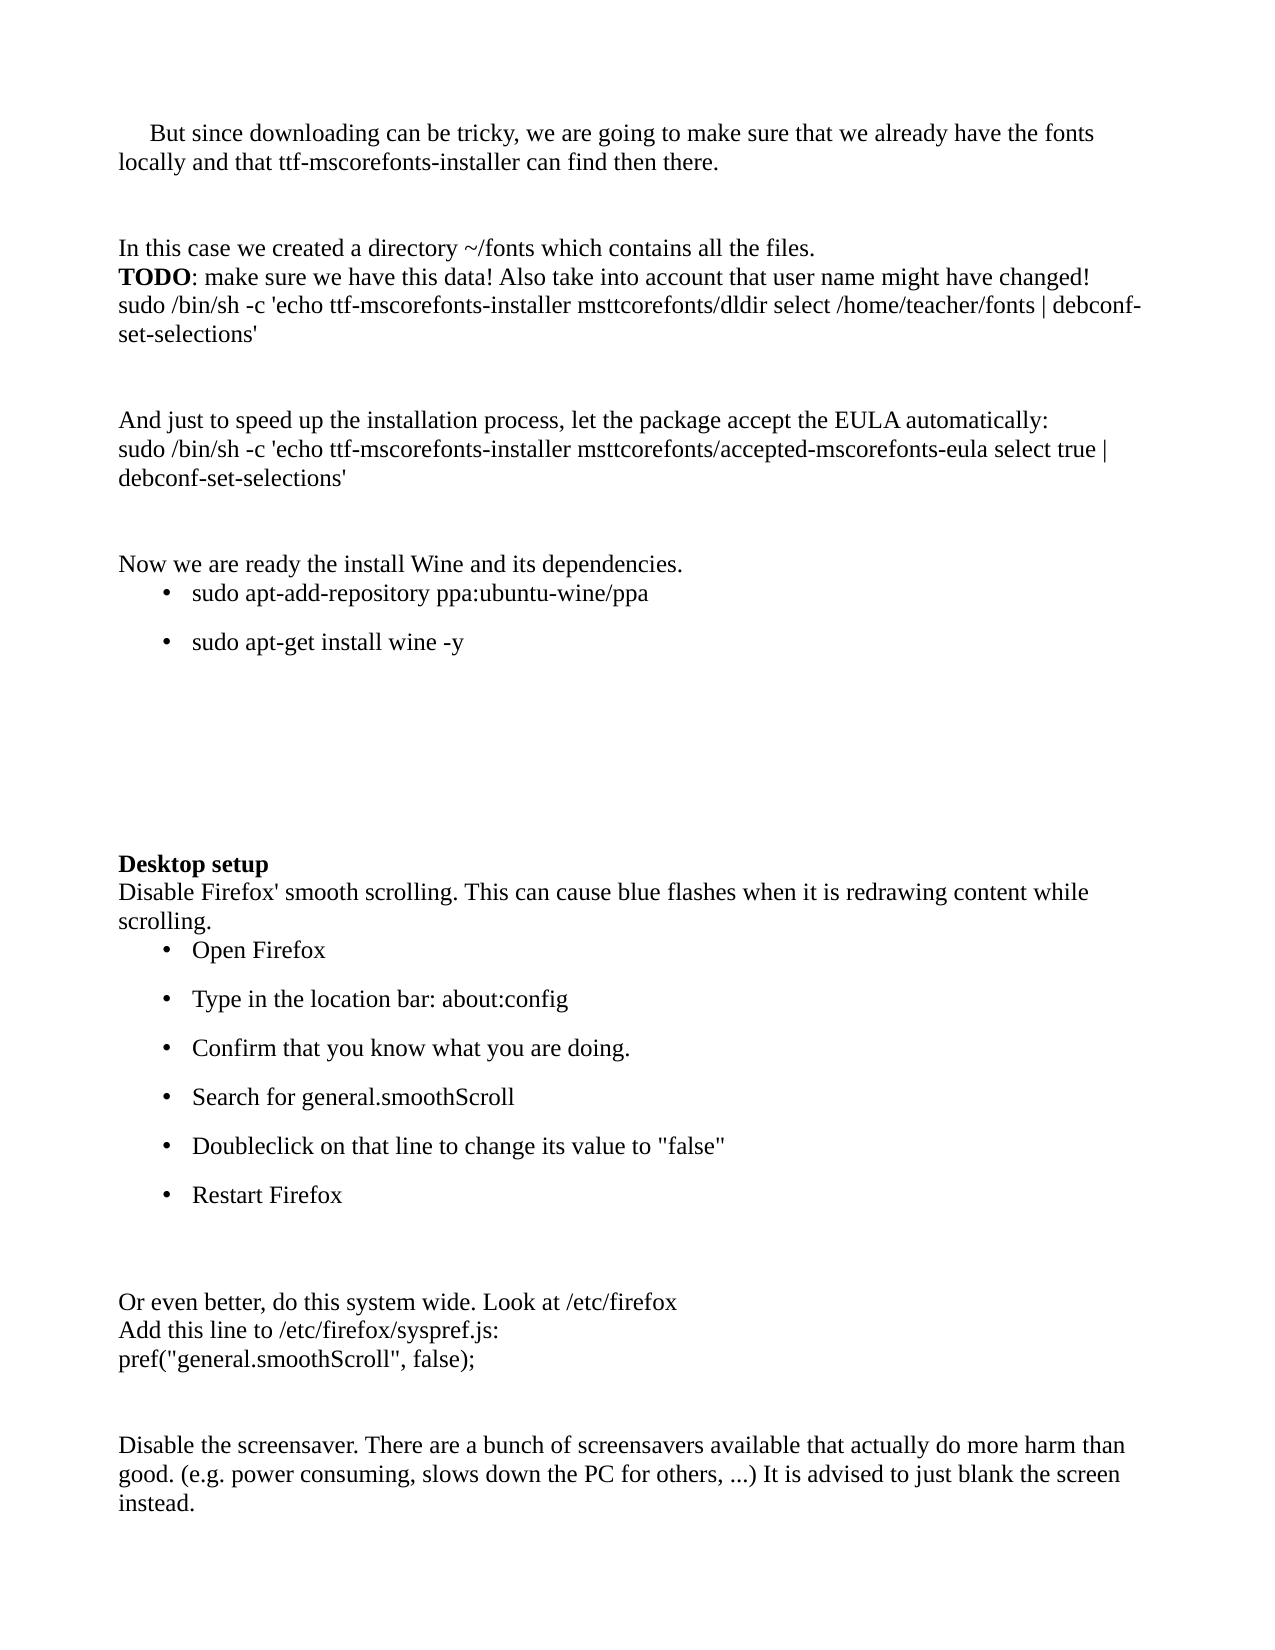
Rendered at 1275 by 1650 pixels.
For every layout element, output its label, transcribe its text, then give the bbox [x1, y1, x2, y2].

text TODO: make sure we have this data! Also take into account that user name might have changed! [118, 262, 1157, 291]
text Desktop setup [118, 849, 1157, 877]
list Open Firefox [162, 935, 1157, 964]
text Add this line to /etc/firefox/syspref.js: [118, 1316, 1157, 1344]
list sudo apt-add-repository ppa:ubuntu-wine/ppa [162, 578, 1157, 607]
text But since downloading can be tricky, we are going to make sure that we already have the fonts locally and that ttf-mscorefonts-installer can find then there. [118, 118, 1157, 176]
text Now we are ready the install Wine and its dependencies. [118, 549, 1157, 578]
text Or even better, do this system wide. Look at /etc/firefox [118, 1287, 1157, 1316]
text In this case we created a directory ~/fonts which contains all the files. [118, 233, 1157, 262]
list Doubleclick on that line to change its value to "false" [162, 1131, 1157, 1160]
text Disable the screensaver. There are a bunch of screensavers available that actually do more harm than good. (e.g. power consuming, slows down the PC for others, ...) It is advised to just blank the screen instead. [118, 1431, 1157, 1517]
list Search for general.smoothScroll [162, 1082, 1157, 1111]
text And just to speed up the installation process, let the package accept the EULA automatically: [118, 406, 1157, 434]
text pref("general.smoothScroll", false); [118, 1344, 1157, 1373]
list Type in the location bar: about:config [162, 984, 1157, 1013]
list sudo apt-get install wine -y [162, 627, 1157, 656]
list Restart Firefox [162, 1180, 1157, 1209]
text sudo /bin/sh -c 'echo ttf-mscorefonts-installer msttcorefonts/accepted-mscorefonts-eula select true | debconf-set-selections' [118, 434, 1157, 492]
text Disable Firefox' smooth scrolling. This can cause blue flashes when it is redrawing content while scrolling. [118, 877, 1157, 935]
text sudo /bin/sh -c 'echo ttf-mscorefonts-installer msttcorefonts/dldir select /home/teacher/fonts | debconf-set-selections' [118, 291, 1157, 348]
list Confirm that you know what you are doing. [162, 1033, 1157, 1062]
